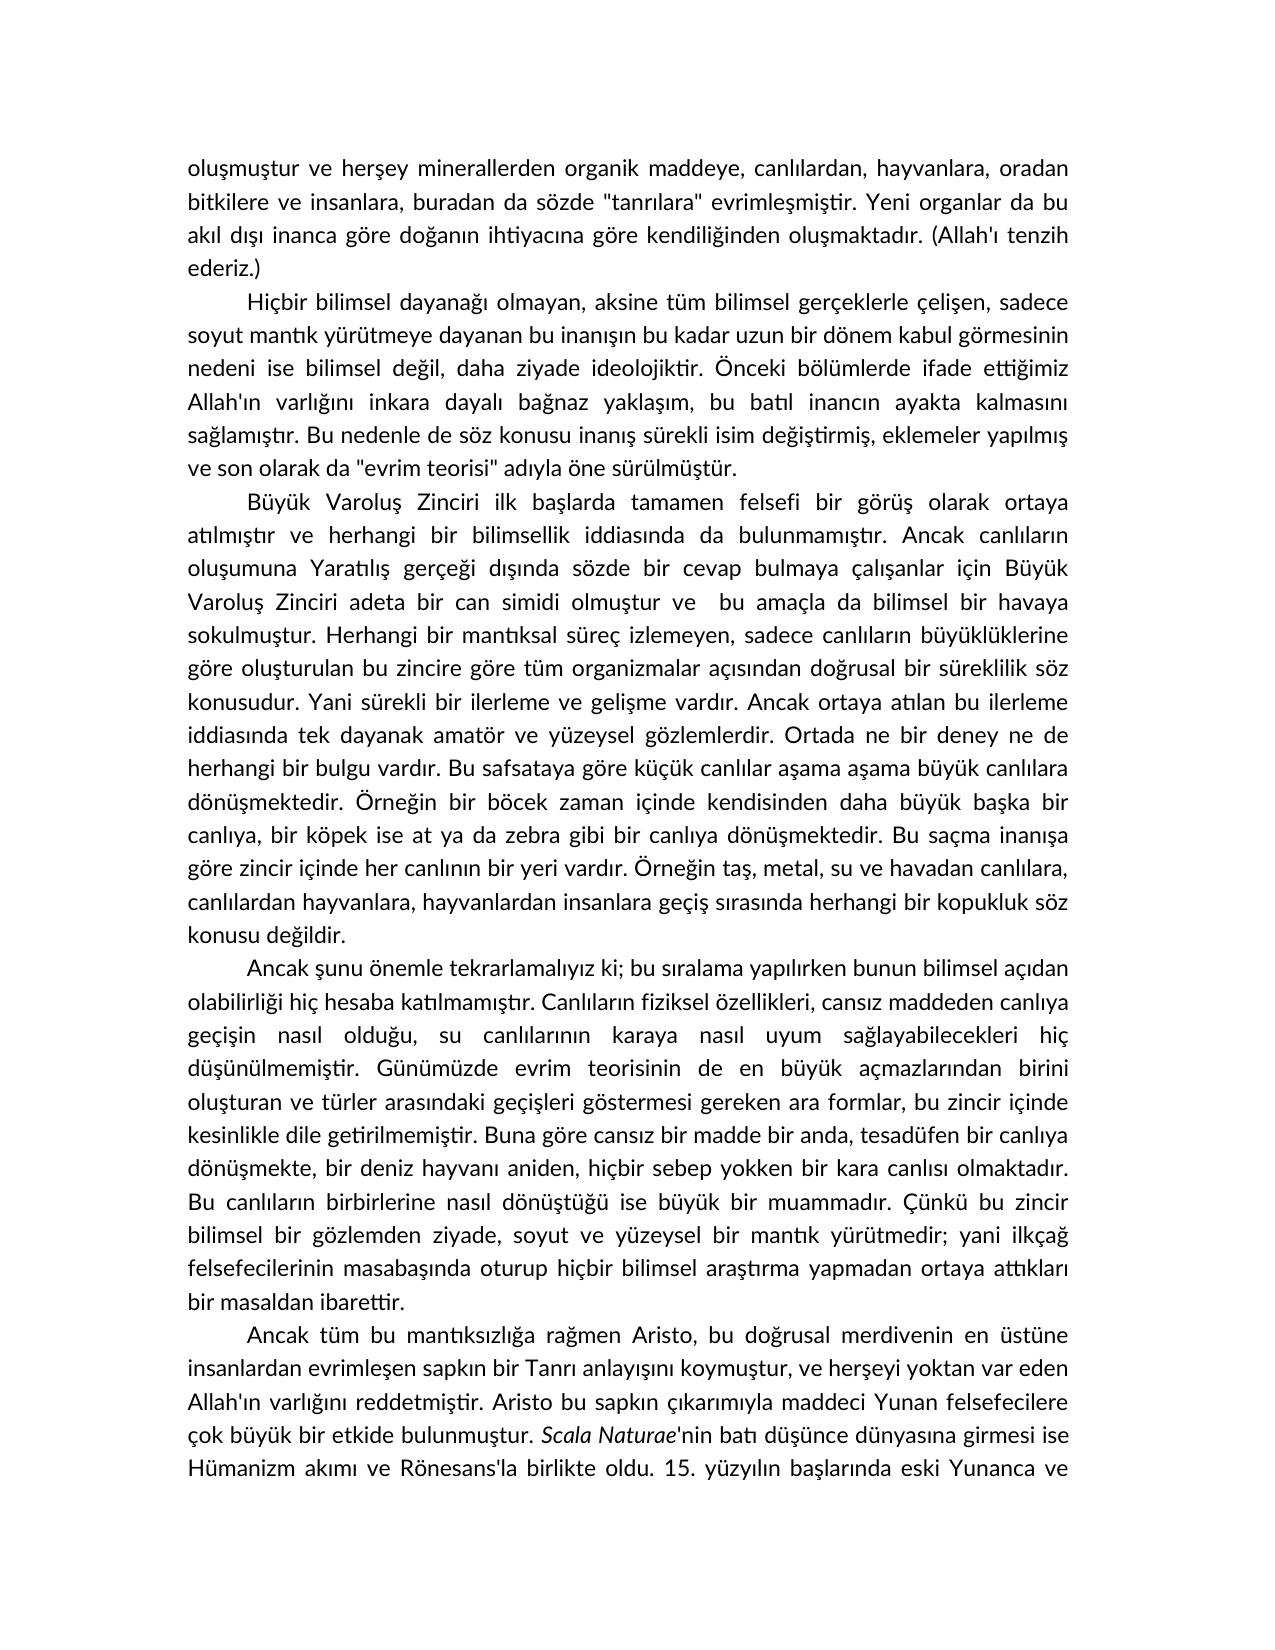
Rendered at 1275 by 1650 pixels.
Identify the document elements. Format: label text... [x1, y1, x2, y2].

text Büyük Varoluş Zinciri ilk başlarda tamamen felsefi bir görüş olarak ortaya atılmıştır ve herhangi bir bilimsellik iddiasında da bulunmamıştır. Ancak canlıların oluşumuna Yaratılış gerçeği dışında sözde bir cevap bulmaya çalışanlar için Büyük Varoluş Zinciri adeta bir can simidi olmuştur ve bu amaçla da bilimsel bir havaya sokulmuştur. Herhangi bir mantıksal süreç izlemeyen, sadece canlıların büyüklüklerine göre oluşturulan bu zincire göre tüm organizmalar açısından doğrusal bir süreklilik söz konusudur. Yani sürekli bir ilerleme ve gelişme vardır. Ancak ortaya atılan bu ilerleme iddiasında tek dayanak amatör ve yüzeysel gözlemlerdir. Ortada ne bir deney ne de herhangi bir bulgu vardır. Bu safsataya göre küçük canlılar aşama aşama büyük canlılara dönüşmektedir. Örneğin bir böcek zaman içinde kendisinden daha büyük başka bir canlıya, bir köpek ise at ya da zebra gibi bir canlıya dönüşmektedir. Bu saçma inanışa göre zincir içinde her canlının bir yeri vardır. Örneğin taş, metal, su ve havadan canlılara, canlılardan hayvanlara, hayvanlardan insanlara geçiş sırasında herhangi bir kopukluk söz konusu değildir. [187, 483, 1070, 950]
text Ancak tüm bu mantıksızlığa rağmen Aristo, bu doğrusal merdivenin en üstüne insanlardan evrimleşen sapkın bir Tanrı anlayışını koymuştur, ve herşeyi yoktan var eden Allah'ın varlığını reddetmiştir. Aristo bu sapkın çıkarımıyla maddeci Yunan felsefecilere çok büyük bir etkide bulunmuştur. Scala Naturae'nin batı düşünce dünyasına girmesi ise Hümanizm akımı ve Rönesans'la birlikte oldu. 15. yüzyılın başlarında eski Yunanca ve [187, 1317, 1070, 1483]
text Hiçbir bilimsel dayanağı olmayan, aksine tüm bilimsel gerçeklerle çelişen, sadece soyut mantık yürütmeye dayanan bu inanışın bu kadar uzun bir dönem kabul görmesinin nedeni ise bilimsel değil, daha ziyade ideolojiktir. Önceki bölümlerde ifade ettiğimiz Allah'ın varlığını inkara dayalı bağnaz yaklaşım, bu batıl inancın ayakta kalmasını sağlamıştır. Bu nedenle de söz konusu inanış sürekli isim değiştirmiş, eklemeler yapılmış ve son olarak da "evrim teorisi" adıyla öne sürülmüştür. [187, 283, 1070, 483]
text oluşmuştur ve herşey minerallerden organik maddeye, canlılardan, hayvanlara, oradan bitkilere ve insanlara, buradan da sözde "tanrılara" evrimleşmiştir. Yeni organlar da bu akıl dışı inanca göre doğanın ihtiyacına göre kendiliğinden oluşmaktadır. (Allah'ı tenzih ederiz.) [187, 150, 1070, 283]
text Ancak şunu önemle tekrarlamalıyız ki; bu sıralama yapılırken bunun bilimsel açıdan olabilirliği hiç hesaba katılmamıştır. Canlıların fiziksel özellikleri, cansız maddeden canlıya geçişin nasıl olduğu, su canlılarının karaya nasıl uyum sağlayabilecekleri hiç düşünülmemiştir. Günümüzde evrim teorisinin de en büyük açmazlarından birini oluşturan ve türler arasındaki geçişleri göstermesi gereken ara formlar, bu zincir içinde kesinlikle dile getirilmemiştir. Buna göre cansız bir madde bir anda, tesadüfen bir canlıya dönüşmekte, bir deniz hayvanı aniden, hiçbir sebep yokken bir kara canlısı olmaktadır. Bu canlıların birbirlerine nasıl dönüştüğü ise büyük bir muammadır. Çünkü bu zincir bilimsel bir gözlemden ziyade, soyut ve yüzeysel bir mantık yürütmedir; yani ilkçağ felsefecilerinin masabaşında oturup hiçbir bilimsel araştırma yapmadan ortaya attıkları bir masaldan ibarettir. [187, 950, 1070, 1317]
